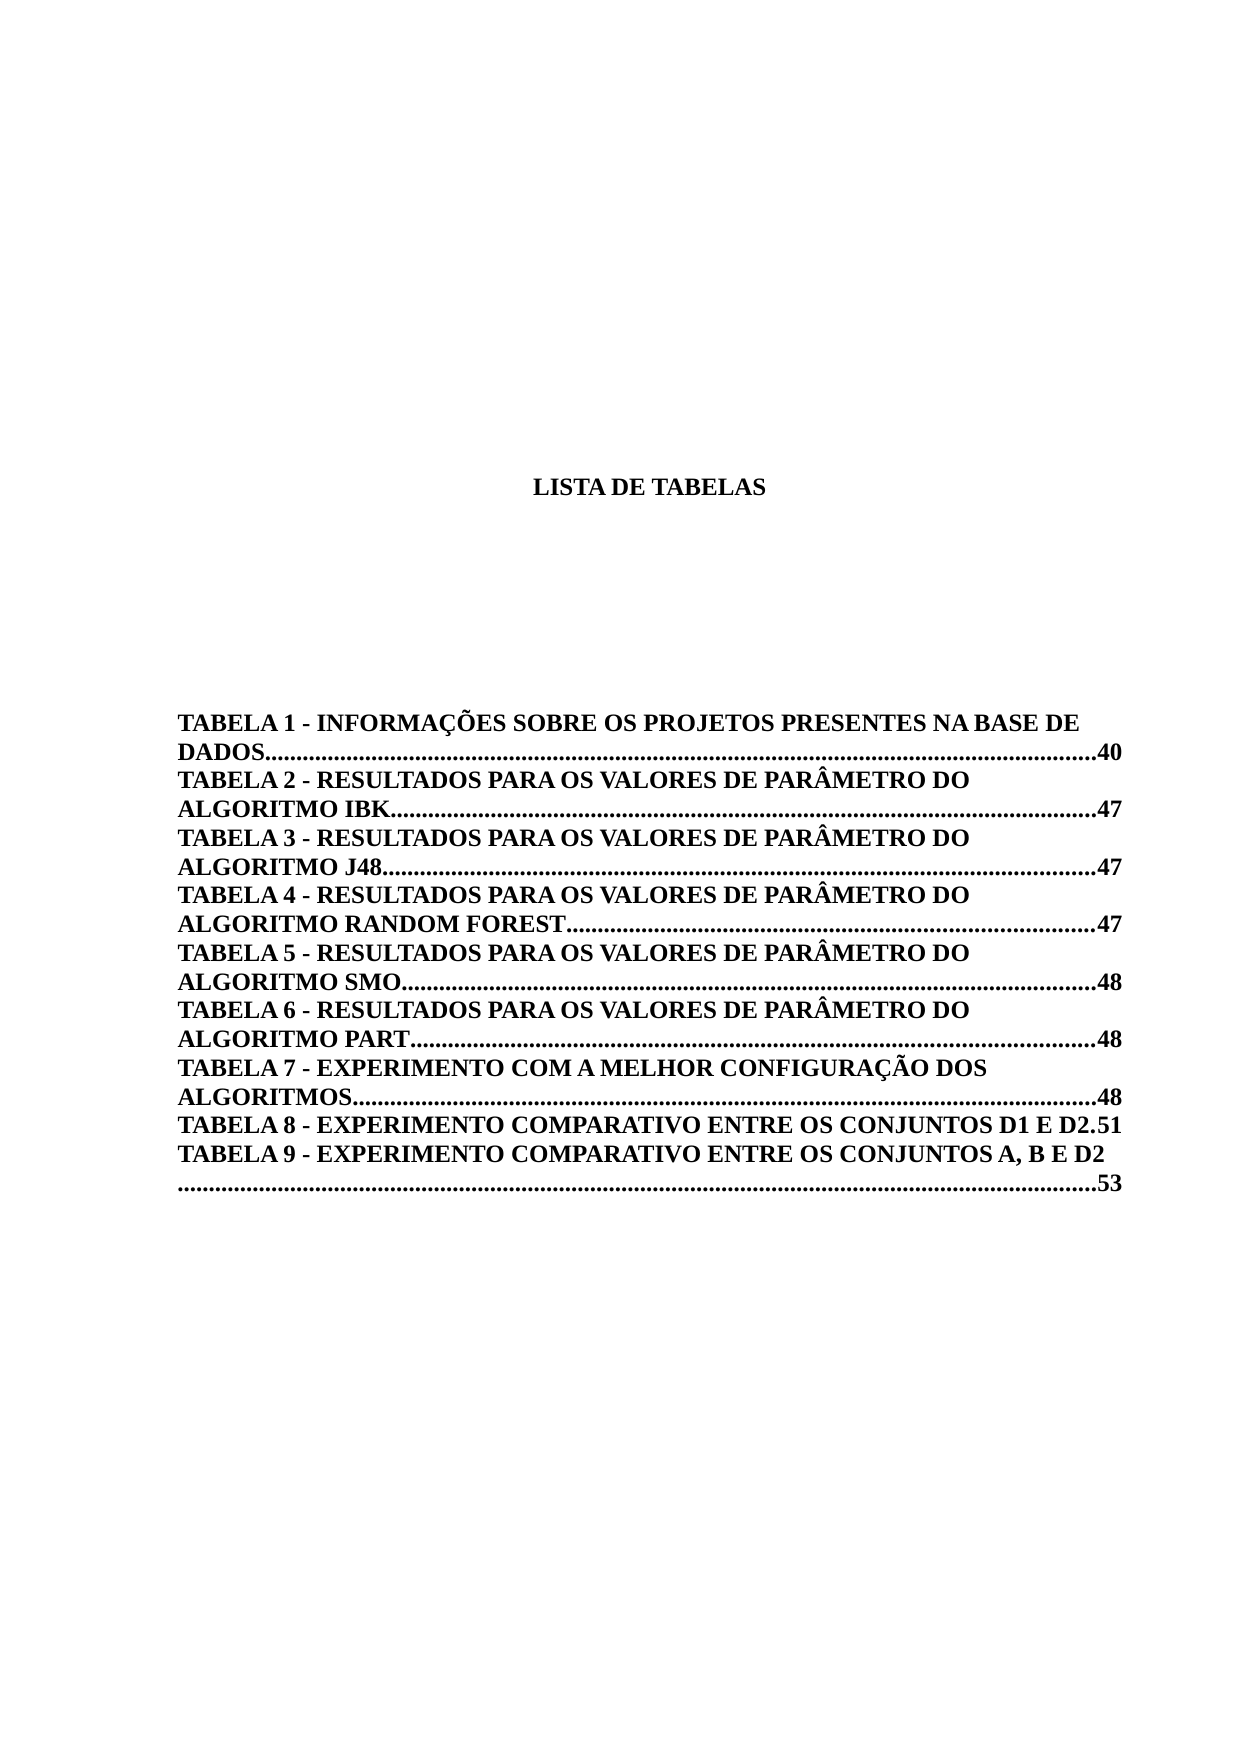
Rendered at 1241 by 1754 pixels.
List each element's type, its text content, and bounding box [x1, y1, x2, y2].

text Tabela 9 - Experimento comparativo entre os conjuntos A, B e D2 53 [177, 1139, 1122, 1197]
text Tabela 8 - Experimento comparativo entre os conjuntos D1 e D2 51 [177, 1110, 1122, 1139]
text Tabela 5 - Resultados para os valores de parâmetro do algoritmo SMO 48 [177, 938, 1122, 995]
text Tabela 7 - Experimento com a melhor configuração dos algoritmos 48 [177, 1053, 1122, 1110]
text Tabela 2 - Resultados para os valores de parâmetro do algoritmo IBk 47 [177, 765, 1122, 823]
text Lista de Tabelas [177, 472, 1122, 501]
text Tabela 6 - Resultados para os valores de parâmetro do algoritmo PART 48 [177, 995, 1122, 1053]
text Tabela 1 - Informações sobre os projetos presentes na base de dados 40 [177, 708, 1122, 765]
text Tabela 3 - Resultados para os valores de parâmetro do algoritmo J48 47 [177, 823, 1122, 880]
text Tabela 4 - Resultados para os valores de parâmetro do algoritmo Random Forest 47 [177, 880, 1122, 938]
